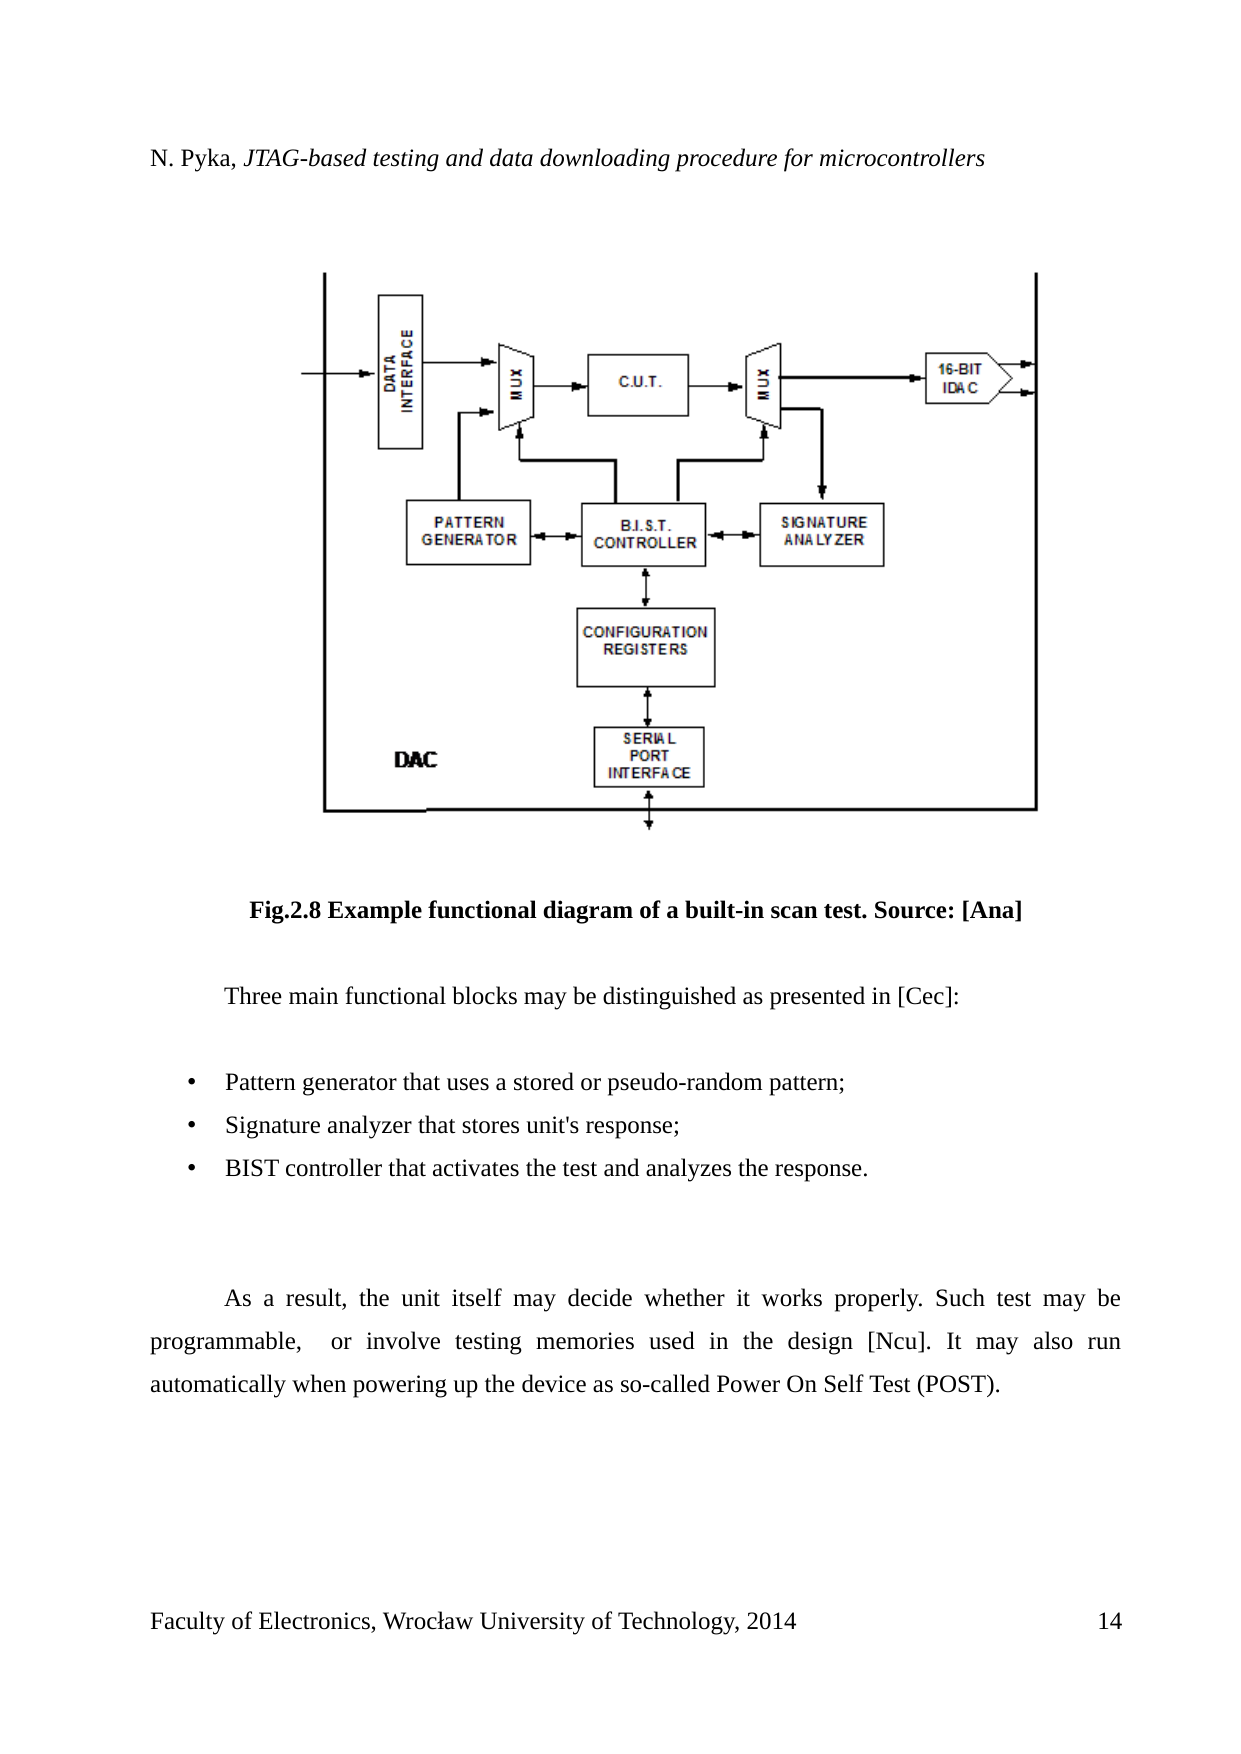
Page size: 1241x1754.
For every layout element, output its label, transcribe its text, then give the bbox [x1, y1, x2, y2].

picture [253, 240, 1085, 838]
list Pattern generator that uses a stored or pseudo-random pattern; [187, 1067, 1122, 1096]
text As a result, the unit itself may decide whether it works properly. Such test may be programmable, or involve testing memories used in the design [Ncu]. It may also run automatically when powering up the device as so-called Power On Self Test (POST). [150, 1283, 1122, 1398]
text Fig.2.8 Example functional diagram of a built-in scan test. Source: [Ana] [150, 895, 1122, 923]
list BIST controller that activates the test and analyzes the response. [187, 1153, 1122, 1182]
list Signature analyzer that stores unit's response; [187, 1110, 1122, 1139]
text Three main functional blocks may be distinguished as presented in [Cec]: [150, 981, 1122, 1010]
